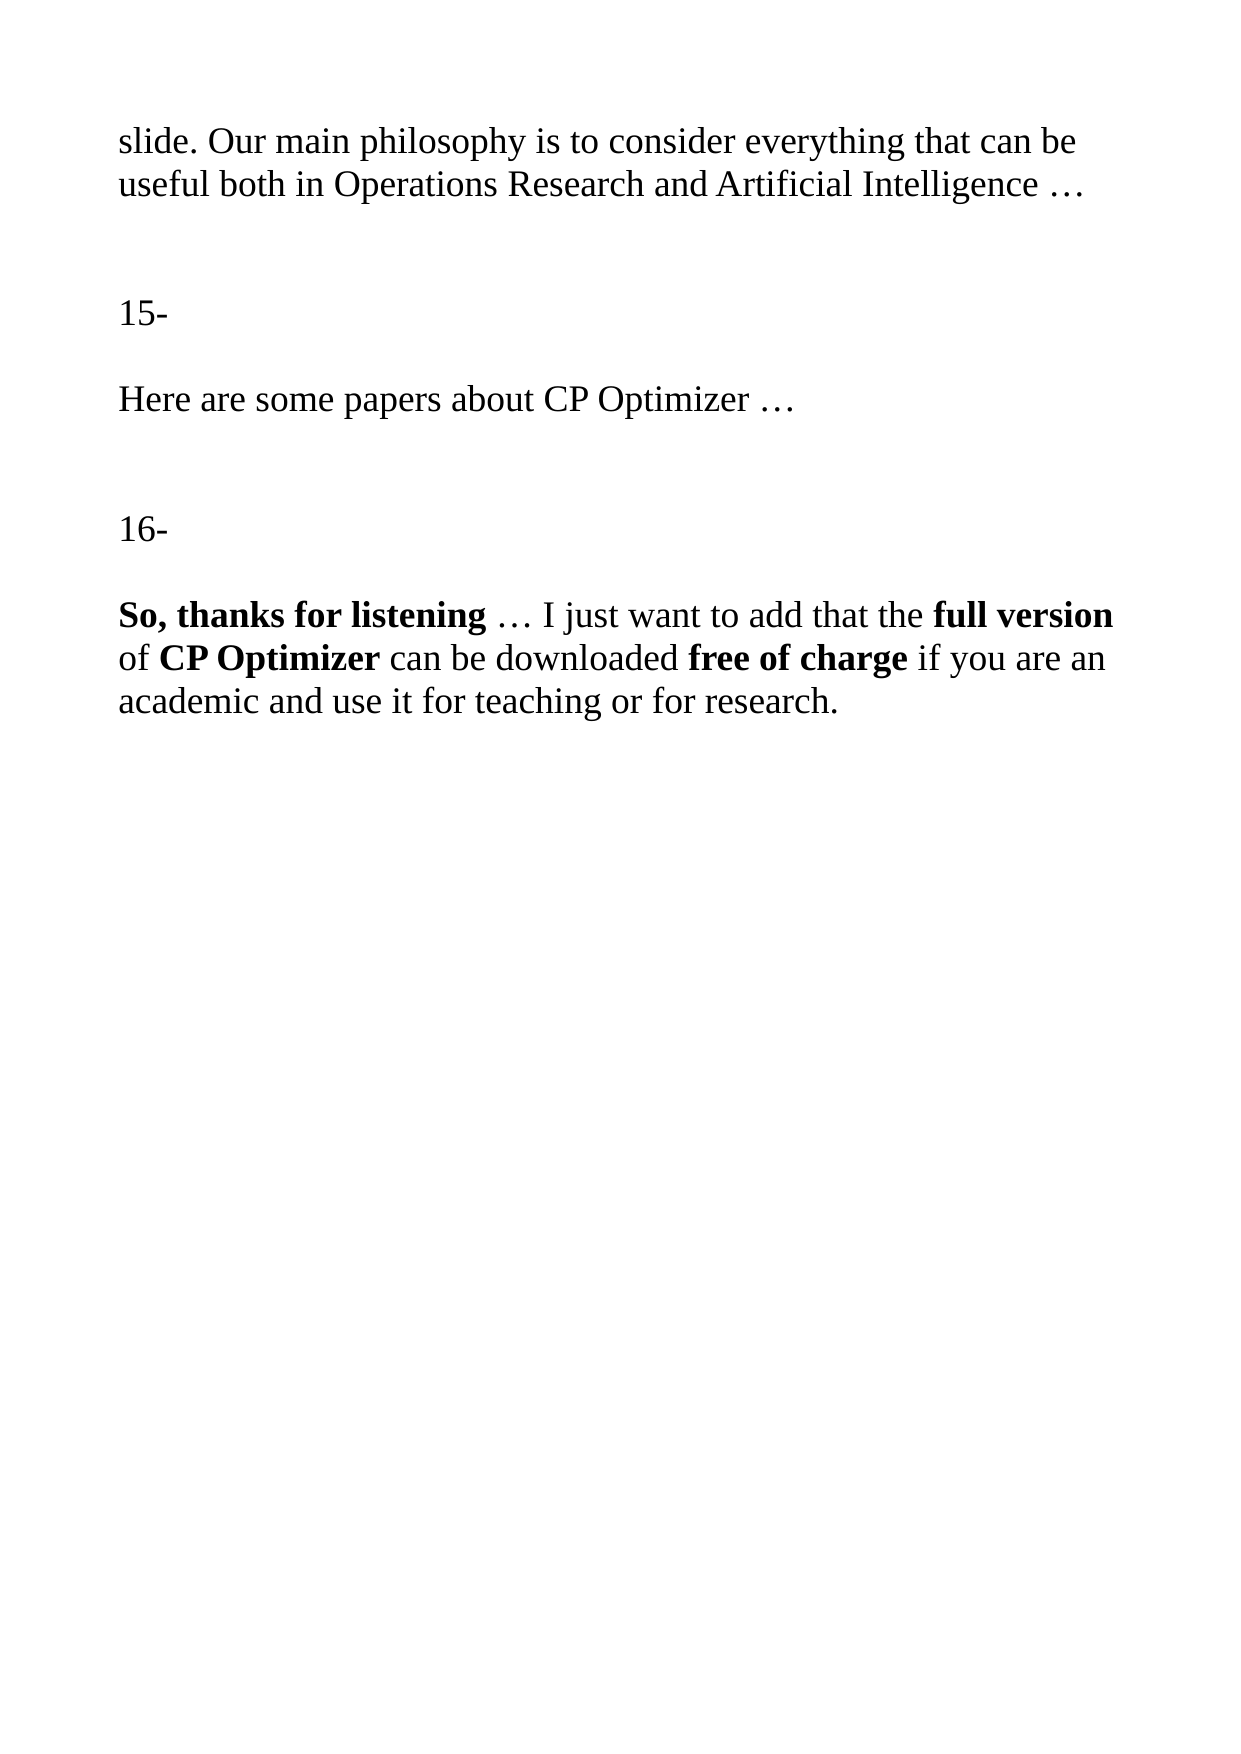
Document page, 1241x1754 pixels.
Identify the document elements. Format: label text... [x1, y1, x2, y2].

text 16- [118, 506, 1122, 549]
text slide. Our main philosophy is to consider everything that can be useful both in Operations Research and Artificial Intelligence … [118, 118, 1122, 204]
text So, thanks for listening … I just want to add that the full version of CP Optimizer can be downloaded free of charge if you are an academic and use it for teaching or for research. [118, 592, 1122, 722]
text Here are some papers about CP Optimizer … [118, 377, 1122, 420]
text 15- [118, 291, 1122, 334]
